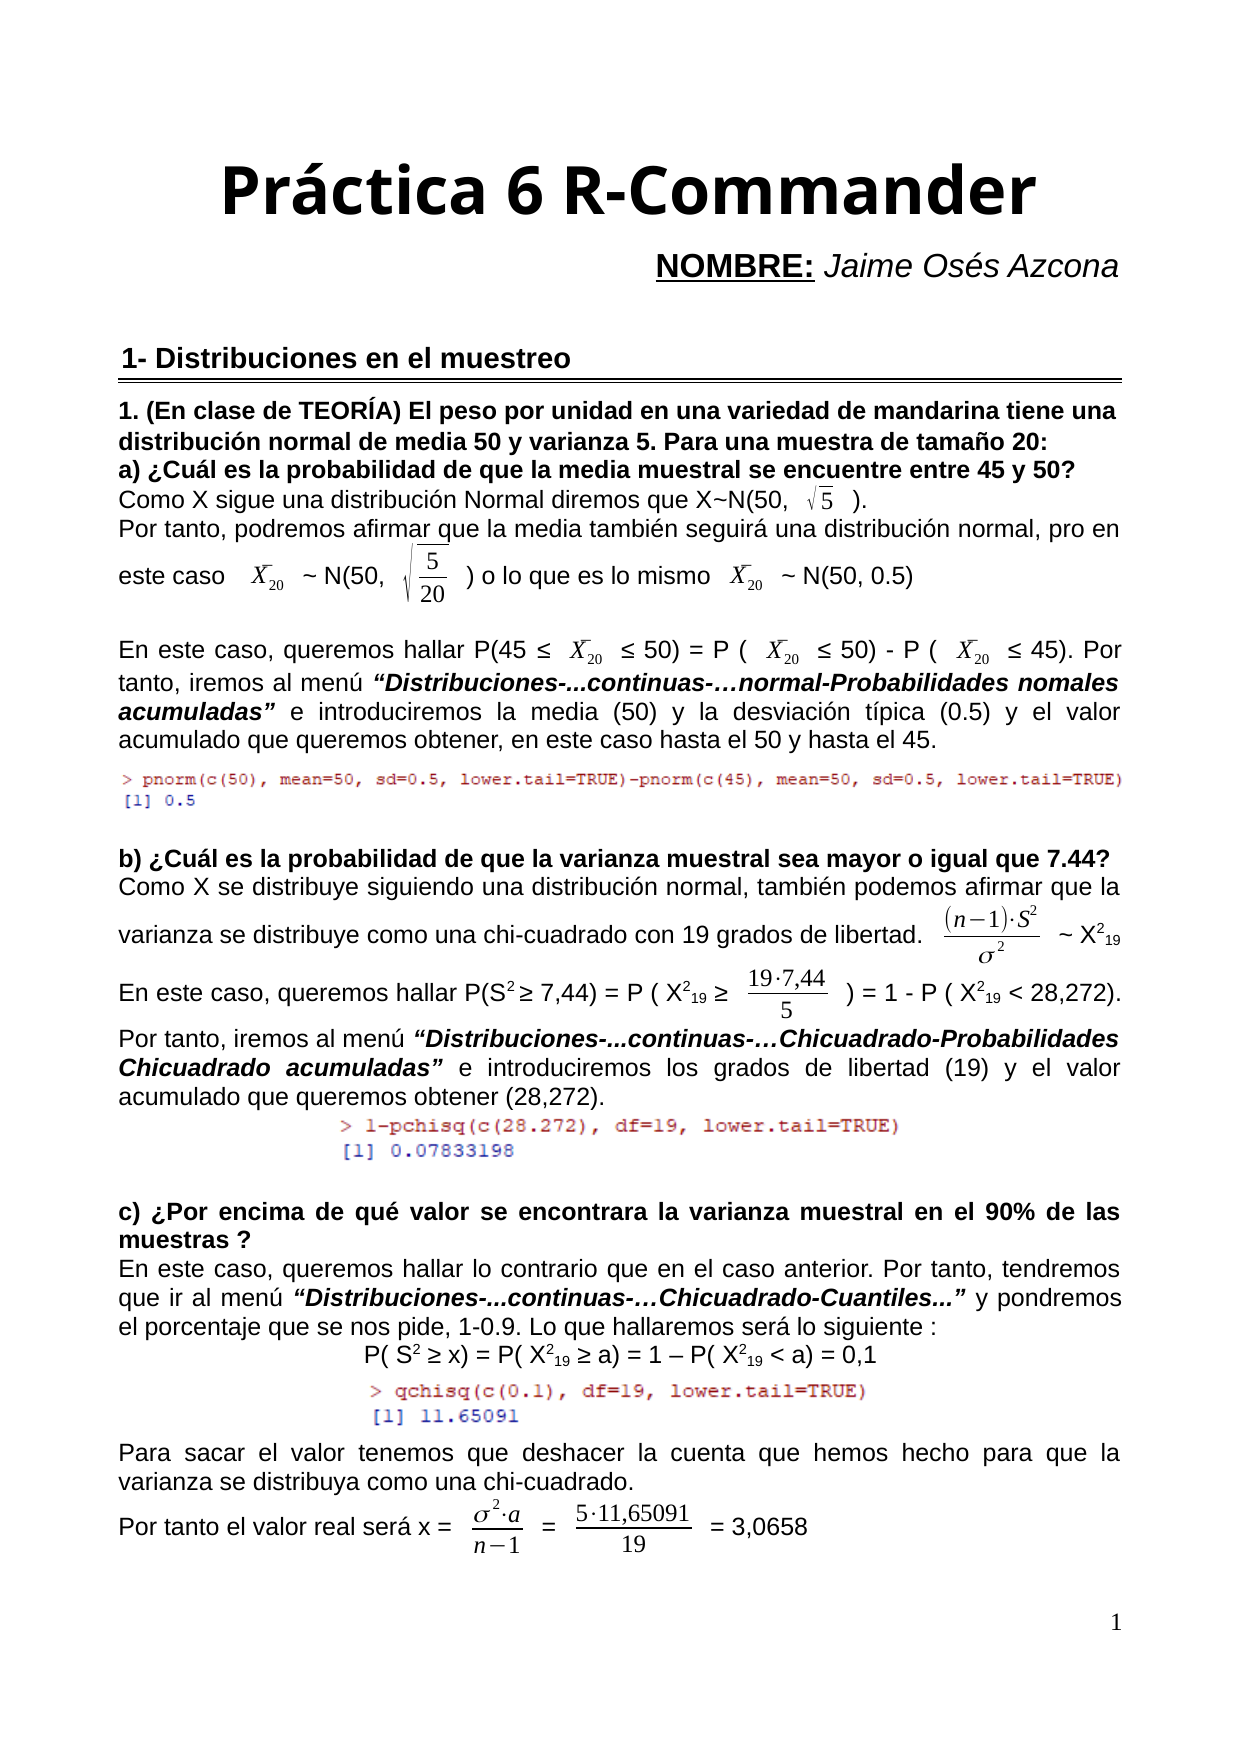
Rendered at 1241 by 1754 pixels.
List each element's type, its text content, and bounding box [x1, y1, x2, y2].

text En este caso, queremos hallar P(45 ≤≤ 50) = P (≤ 50) - P (≤ 45). Por tanto, iremos al menú “Distribuciones-...continuas-…normal-Probabilidades nomales acumuladas” e introduciremos la media (50) y la desviación típica (0.5) y el valor acumulado que queremos obtener, en este caso hasta el 50 y hasta el 45. [118, 636, 1122, 754]
subtitle 1- Distribuciones en el muestreo [118, 338, 1122, 378]
text distribución normal de media 50 y varianza 5. Para una muestra de tamaño 20: [118, 427, 1122, 455]
text a) ¿Cuál es la probabilidad de que la media muestral se encuentre entre 45 y 50? [118, 455, 1122, 484]
text En este caso, queremos hallar lo contrario que en el caso anterior. Por tanto, tendremos que ir al menú “Distribuciones-...continuas-…Chicuadrado-Cuantiles...” y pondremos el porcentaje que se nos pide, 1-0.9. Lo que hallaremos será lo siguiente : [118, 1254, 1122, 1341]
text P( S2 ≥ x) = P( X219 ≥ a) = 1 – P( X219 < a) = 0,1 [118, 1341, 1122, 1369]
text En este caso, queremos hallar P(S2 ≥ 7,44) = P ( X219 ≥) = 1 - P ( X219 < 28,272). Por tanto, iremos al menú “Distribuciones-...continuas-…Chicuadrado-Probabilidades Chicuadrado acumuladas” e introduciremos los grados de libertad (19) y el valor acumulado que queremos obtener (28,272). [118, 965, 1122, 1110]
text 1. (En clase de TEORÍA) El peso por unidad en una variedad de mandarina tiene una [118, 396, 1122, 425]
text Para sacar el valor tenemos que deshacer la cuenta que hemos hecho para que la varianza se distribuya como una chi-cuadrado. [118, 1369, 1122, 1496]
text c) ¿Por encima de qué valor se encontrara la varianza muestral en el 90% de las muestras ? [118, 1197, 1122, 1254]
text Por tanto el valor real será x === 3,0658 [118, 1496, 1122, 1558]
picture [362, 1369, 878, 1438]
text NOMBRE: Jaime Osés Azcona [118, 246, 1122, 285]
text Como X sigue una distribución Normal diremos que X~N(50,). [118, 484, 1122, 514]
text Por tanto, podremos afirmar que la media también seguirá una distribución normal, pro en este caso ~ N(50,) o lo que es lo mismo~ N(50, 0.5) [118, 514, 1122, 607]
picture [329, 1110, 911, 1168]
picture [118, 762, 1123, 815]
text b) ¿Cuál es la probabilidad de que la varianza muestral sea mayor o igual que 7.44? [118, 844, 1122, 872]
title Práctica 6 R-Commander [118, 143, 1122, 234]
text Como X se distribuye siguiendo una distribución normal, también podemos afirmar que la varianza se distribuye como una chi-cuadrado con 19 grados de libertad.~ X219 [118, 872, 1122, 965]
